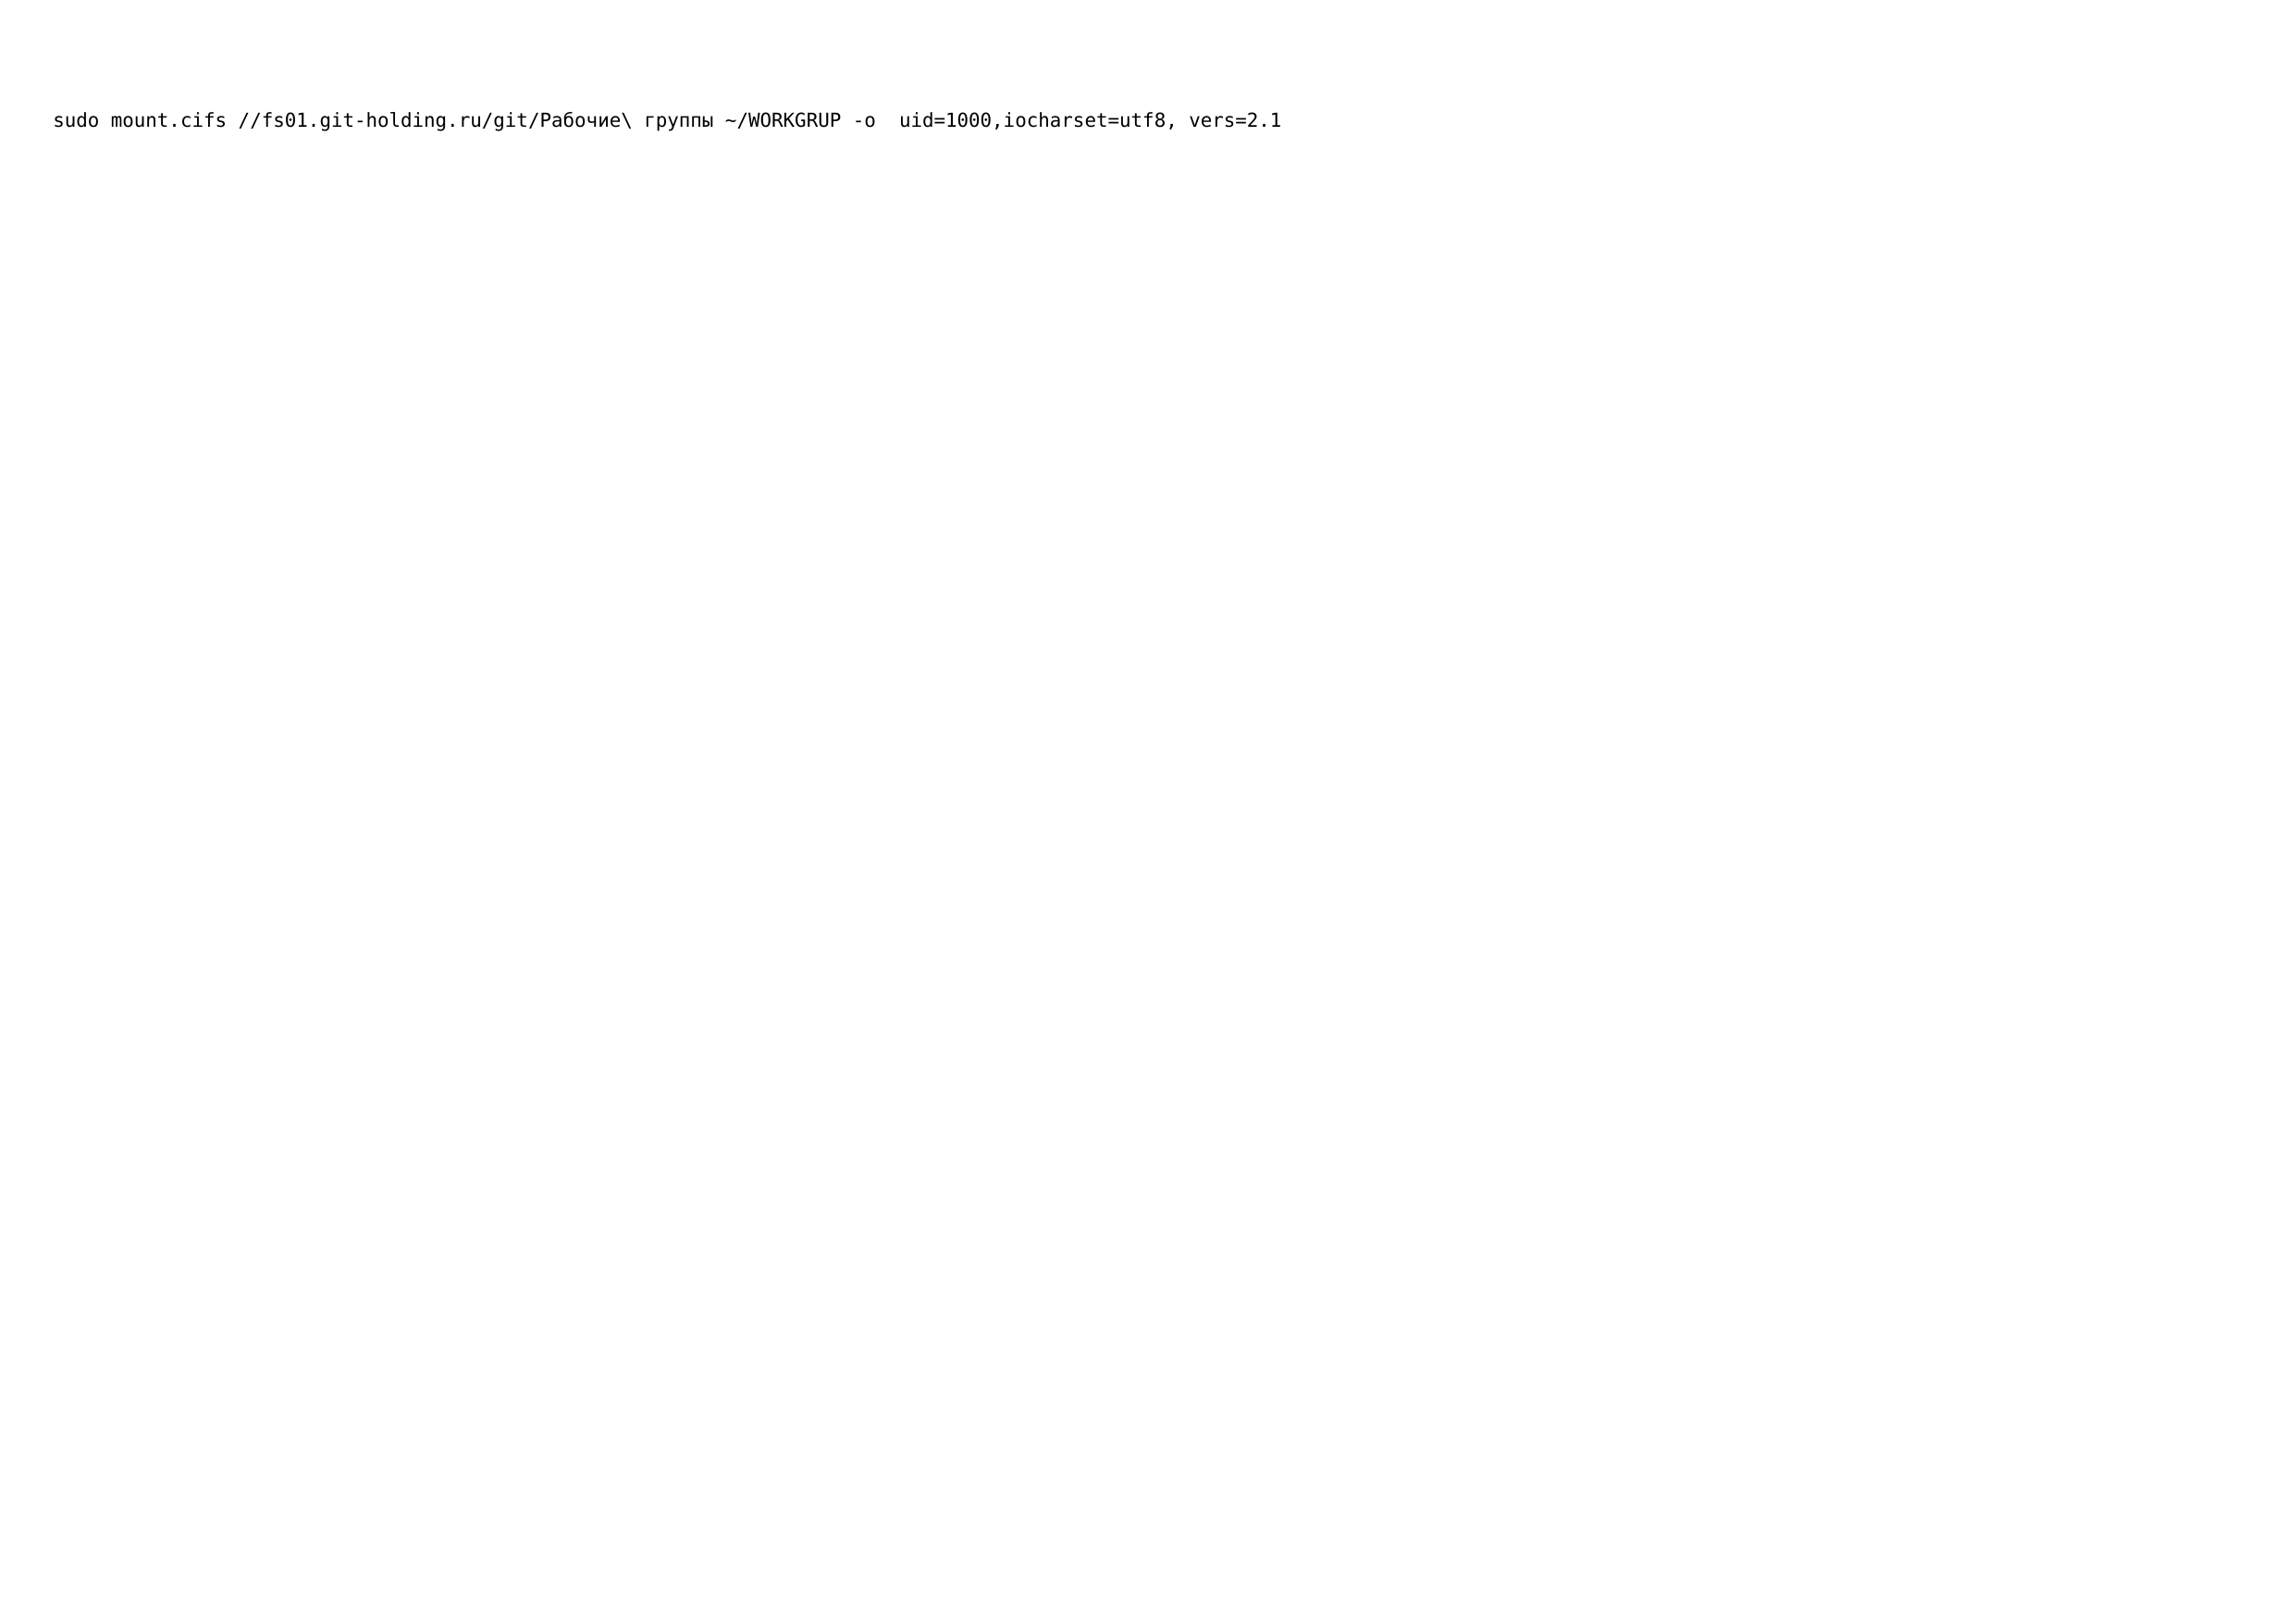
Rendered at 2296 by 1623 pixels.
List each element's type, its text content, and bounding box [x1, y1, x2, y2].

text sudo mount.cifs //fs01.git-holding.ru/git/Рабочие\ группы ~/WORKGRUP -o uid=1000,iocharset=utf8, vers=2.1 [53, 109, 2241, 131]
